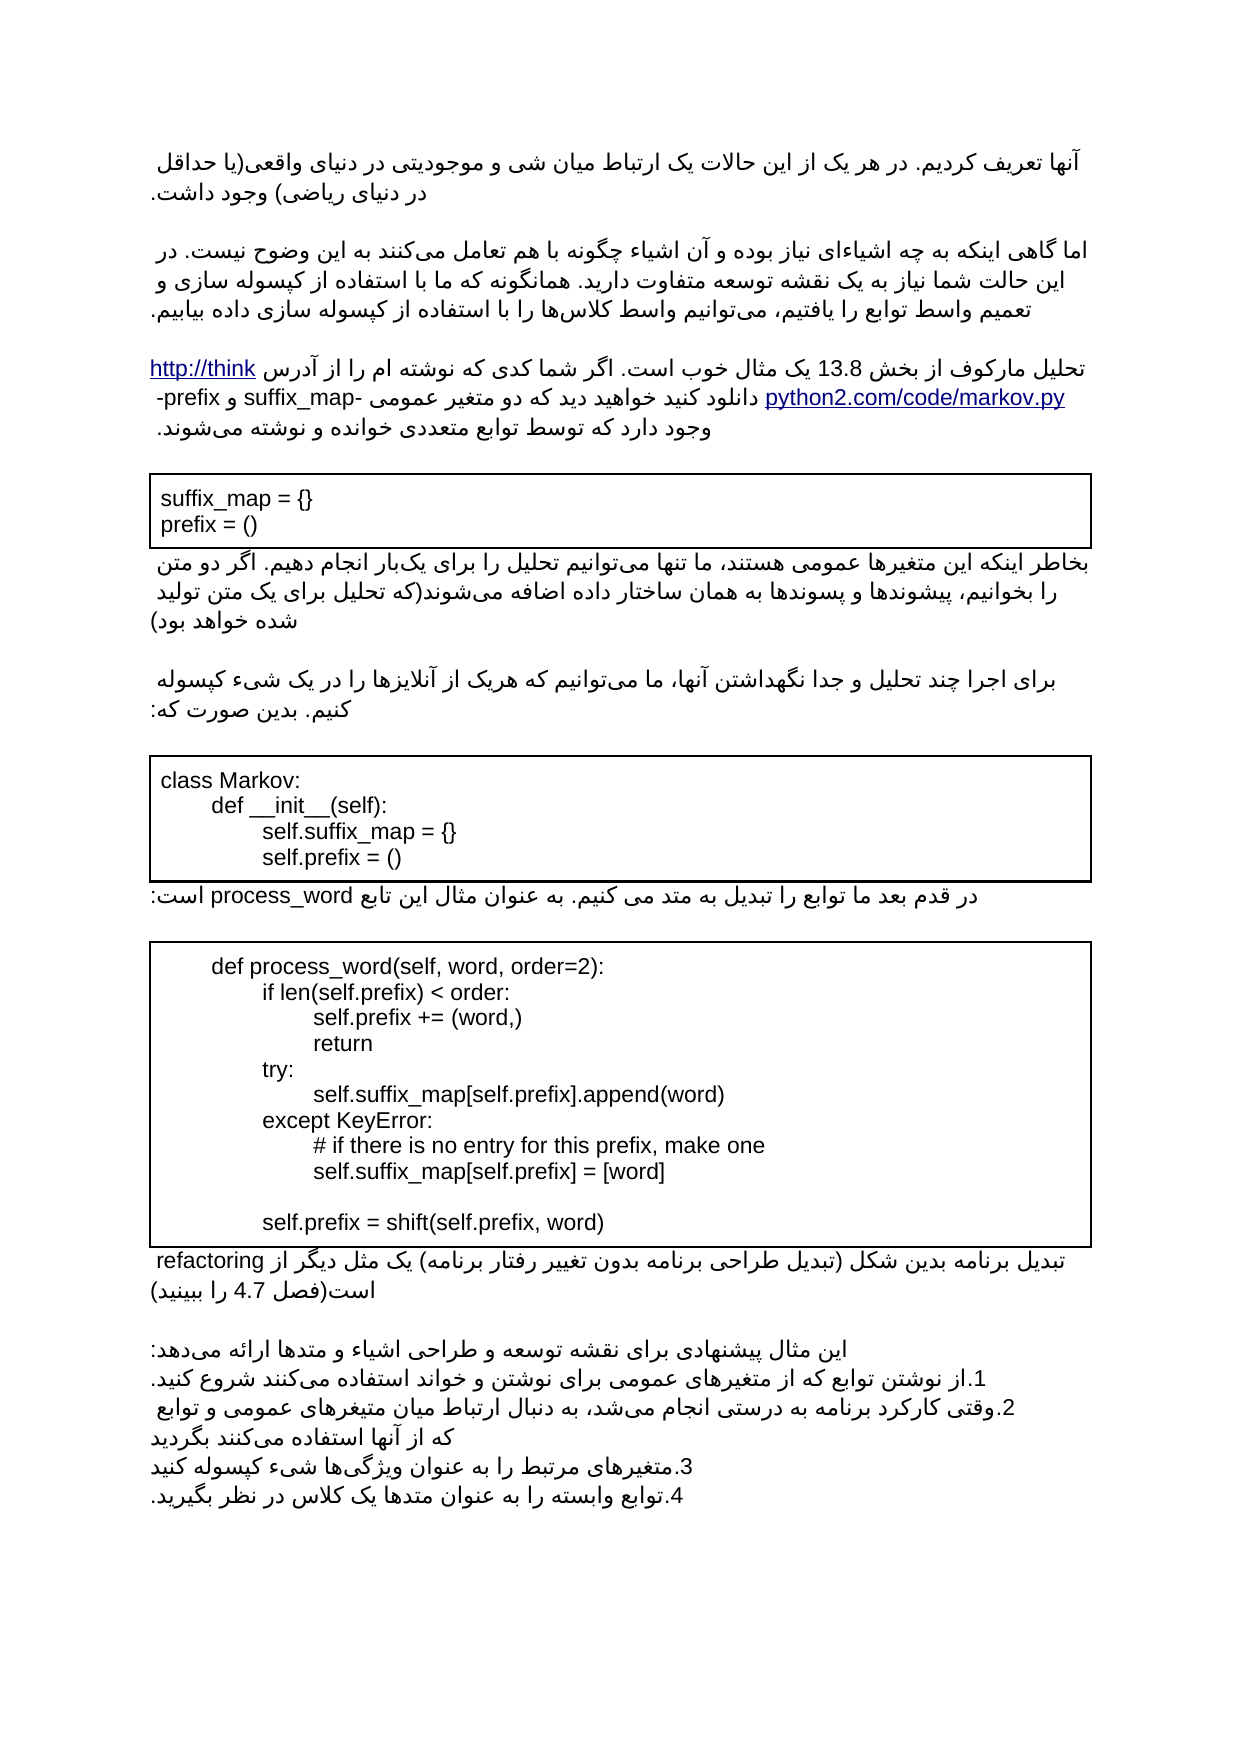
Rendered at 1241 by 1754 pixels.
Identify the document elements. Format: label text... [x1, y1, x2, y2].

table_header suffix_map = {} prefix = () [151, 475, 1090, 547]
table_header class Markov: def __init__(self): self.suffix_map = {} self.prefix = () [151, 757, 1090, 880]
text بخاطر اینکه این متغیرها عمومی هستند، ما تنها می‌توانیم تحلیل را برای یک‌بار انجام دهیم. اگر دو متن را بخوانیم، پیشوندها و پسوندها به همان ساختار داده اضافه می‌شوند(که تحلیل برای یک متن تولید شده خواهد بود) [150, 549, 1091, 634]
text تبدیل برنامه بدین شکل (تبدیل طراحی برنامه بدون تغییر رفتار برنامه) یک مثل دیگر از refactoring است(فصل 4.7 را ببینید) [150, 1248, 1091, 1303]
text اما گاهی اینکه به چه اشیاءای نیاز بوده و آن اشیاء چگونه با هم تعامل می‌کنند به این وضوح نیست. در این حالت شما نیاز به یک نقشه توسعه متفاوت دارید. همانگونه که ما با استفاده از کپسوله سازی و تعمیم واسط توابع را یافتیم، می‌توانیم واسط کلاس‌ها را با استفاده از کپسوله سازی داده بیابیم. [150, 238, 1091, 322]
list وقتی کارکرد برنامه به درستی انجام می‌شد، به دنبال ارتباط میان متیغرهای عمومی و توابع که از آنها استفاده می‌کنند بگردید [150, 1395, 1053, 1450]
text تحلیل مارکوف از بخش 13.8 یک مثال خوب است. اگر شما کدی که نوشته ام را از آدرس http://thinkpython2.com/code/markov.py دانلود کنید خواهید دید که دو متغیر عمومی -suffix_map و prefix- وجود دارد که توسط توابع متعددی خوانده و نوشته می‌شوند. [150, 356, 1091, 440]
table_header def process_word(self, word, order=2): if len(self.prefix) < order: self.prefix += (word,) return try: self.suffix_map[self.prefix].append(word) except KeyError: # if there is no entry for this prefix, make one self.suffix_map[self.prefix] = [word] self.prefix = shift(self.prefix, word) [151, 943, 1090, 1246]
text این مثال پیشنهادی برای نقشه توسعه و طراحی اشیاء و متدها ارائه می‌دهد: [150, 1336, 1091, 1362]
text در قدم بعد ما توابع را تبدیل به متد می کنیم. به عنوان مثال این تابع process_word است: [150, 883, 1091, 908]
list توابع وابسته را به عنوان متدها یک کلاس در نظر بگیرید. [150, 1483, 1053, 1509]
list از نوشتن توابع که از متغیرهای عمومی برای نوشتن و خواند استفاده می‌کنند شروع کنید. [150, 1366, 1053, 1391]
text فصل‌های قبل یک نقشه توسعه را نشان می‌دادند که ممکن است به آن «طراحی شیء گرا» بگوییم. ما اشیائی را که مورد نیاز بود -مانند Point، Rectangle و Time- مشخص کرده و کلاسهایی برای نمایش آنها تعریف کردیم. در هر یک از این حالات یک ارتباط میان شی و موجودیتی در دنیای واقعی(یا حداقل در دنیای ریاضی) وجود داشت. [150, 150, 1091, 205]
text برای اجرا چند تحلیل و جدا نگهداشتن آنها، ما می‌توانیم که هریک از آنلایزها را در یک شیء کپسوله کنیم. بدین صورت که: [150, 667, 1091, 722]
list متغیرهای مرتبط را به عنوان ویژگی‌ها شیء کپسوله کنید [150, 1454, 1053, 1479]
